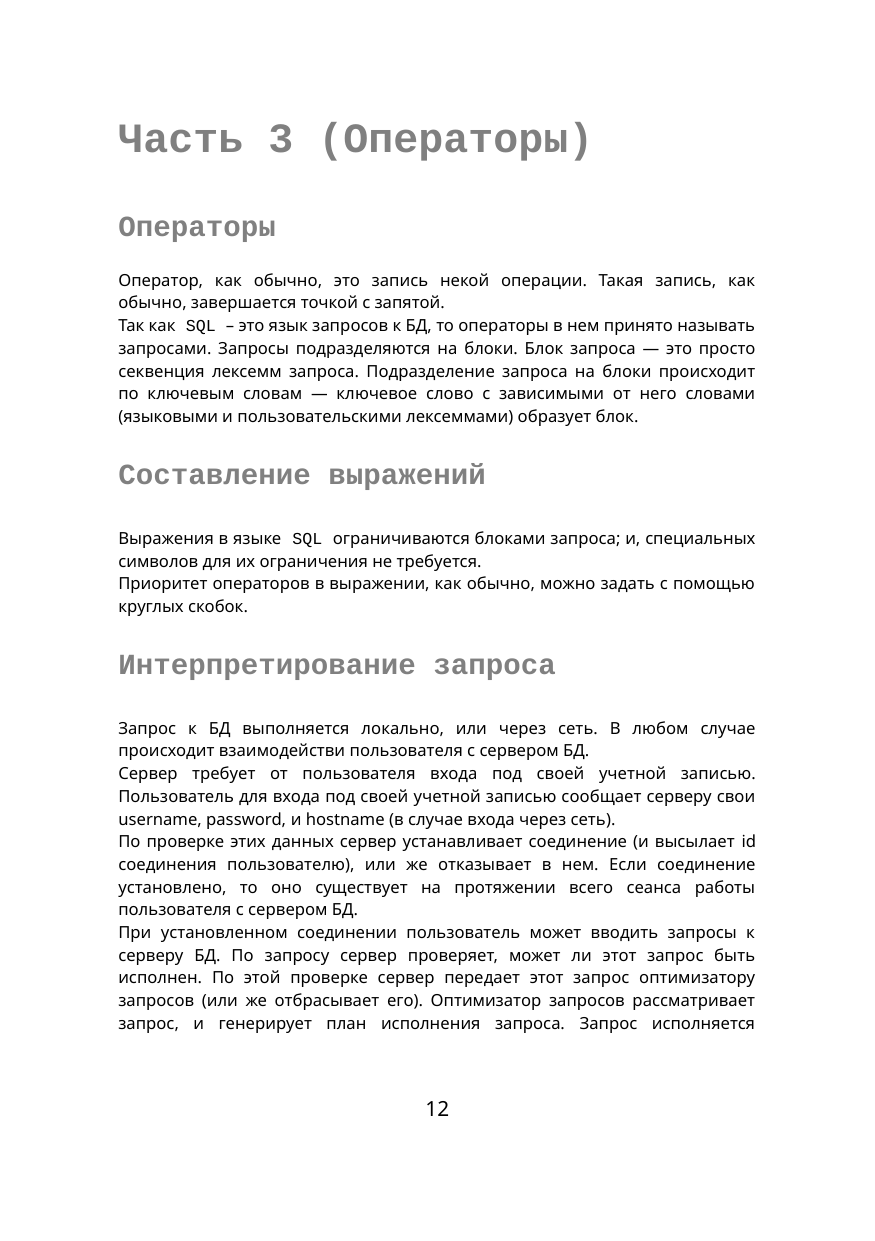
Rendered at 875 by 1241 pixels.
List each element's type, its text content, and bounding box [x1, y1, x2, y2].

text При установленном соединении пользователь может вводить запросы к серверу БД. По запросу сервер проверяет, может ли этот запрос быть исполнен. По этой проверке сервер передает этот запрос оптимизатору запросов (или же отбрасывает его). Оптимизатор запросов рассматривает запрос, и генерирует план исполнения запроса. Запрос исполняется [118, 921, 756, 1034]
text Сервер требует от пользователя входа под своей учетной записью. Пользователь для входа под своей учетной записью сообщает серверу свои username, password, и hostname (в случае входа через сеть). [118, 762, 756, 830]
text По проверке этих данных сервер устанавливает соединение (и высылает id соединения пользователю), или же отказывает в нем. Если соединение установлено, то оно существует на протяжении всего сеанса работы пользователя с сервером БД. [118, 830, 756, 921]
text Оператор, как обычно, это запись некой операции. Такая запись, как обычно, завершается точкой с запятой. [118, 268, 756, 314]
text Интерпретирование запроса [118, 650, 756, 683]
text Операторы [118, 212, 756, 246]
text Выражения в языке SQL ограничиваются блоками запроса; и, специальных символов для их ограничения не требуется. [118, 526, 756, 572]
text Часть 3 (Операторы) [118, 118, 756, 165]
text Так как SQL – это язык запросов к БД, то операторы в нем принято называть запросами. Запросы подразделяются на блоки. Блок запроса — это просто секвенция лексемм запроса. Подразделение запроса на блоки происходит по ключевым словам — ключевое слово с зависимыми от него словами (языковыми и пользовательскими лексеммами) образует блок. [118, 314, 756, 427]
text Запрос к БД выполняется локально, или через сеть. В любом случае происходит взаимодействи пользователя с сервером БД. [118, 716, 756, 762]
text Приоритет операторов в выражении, как обычно, можно задать с помощью круглых скобок. [118, 572, 756, 617]
text Составление выражений [118, 460, 756, 493]
